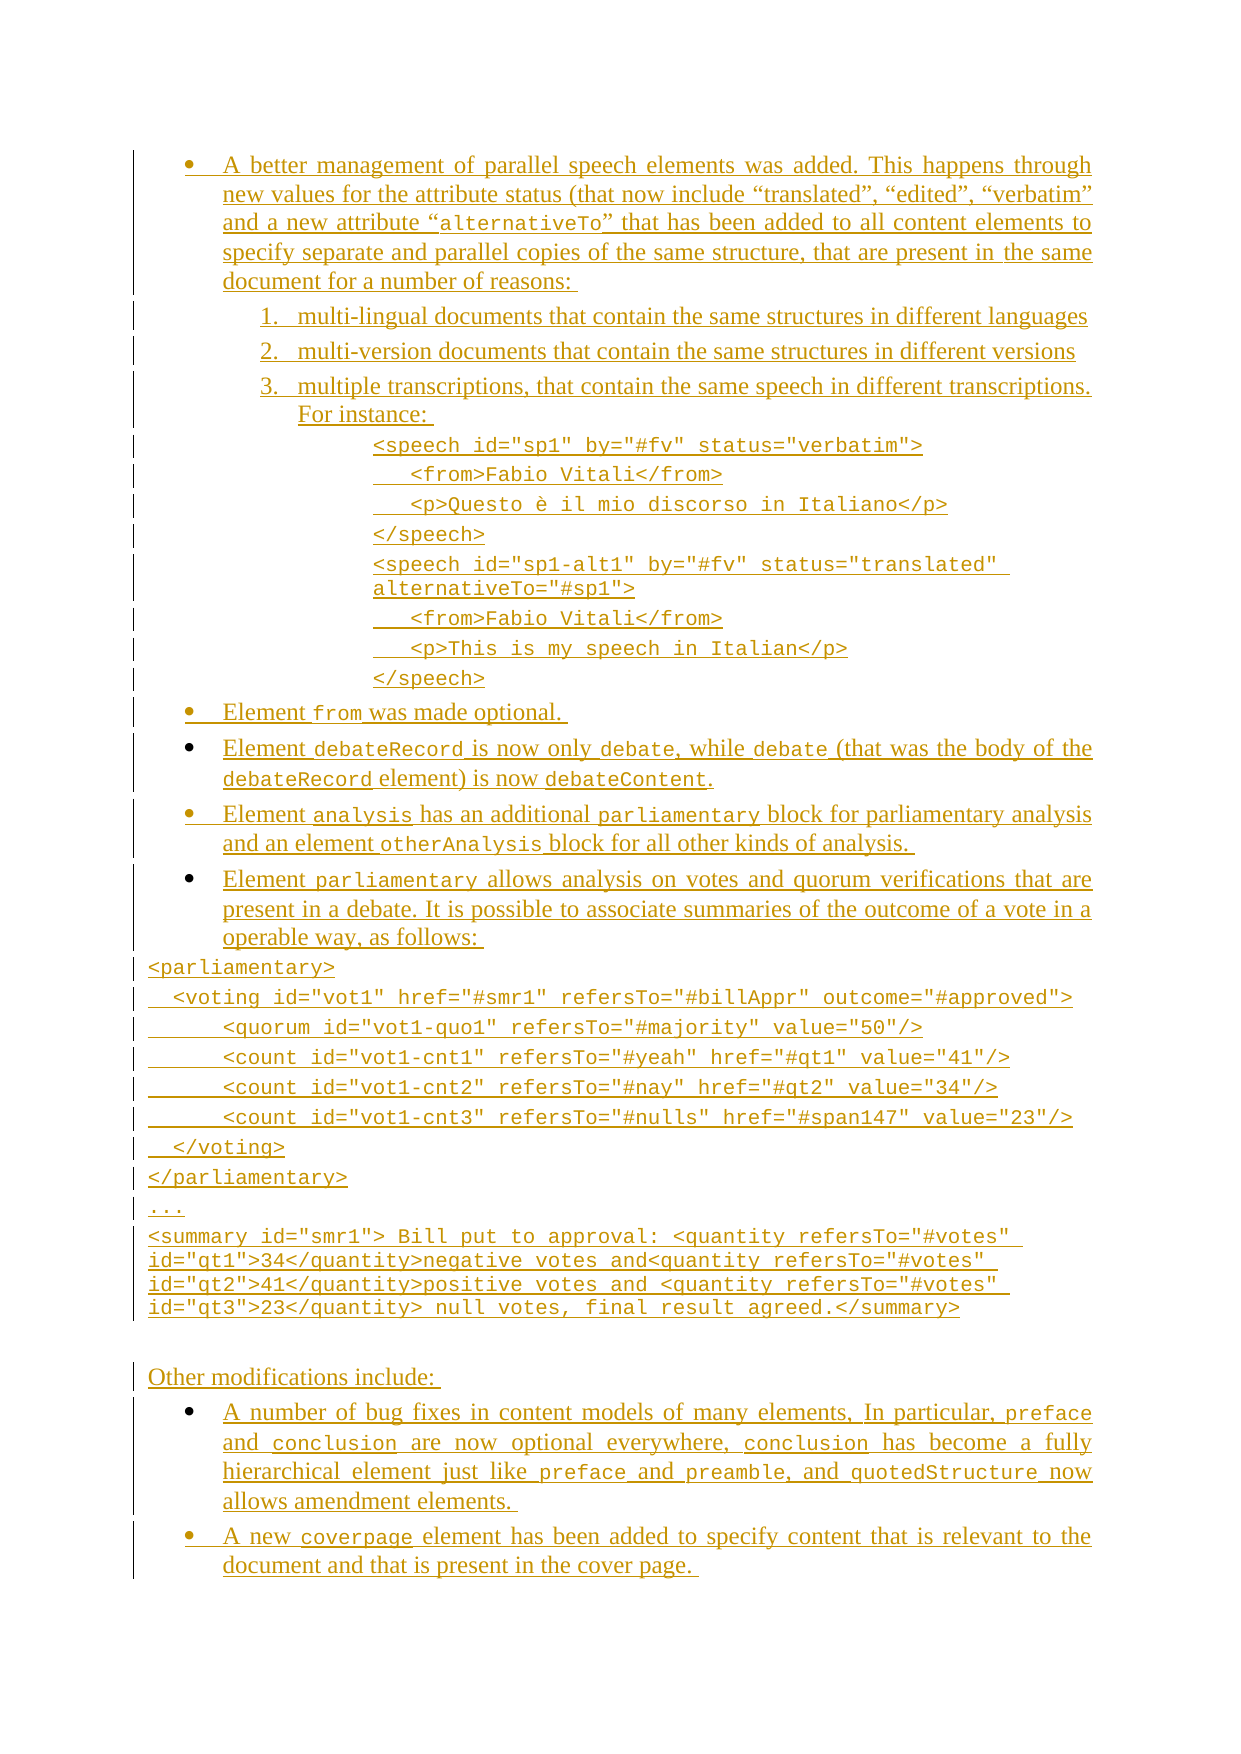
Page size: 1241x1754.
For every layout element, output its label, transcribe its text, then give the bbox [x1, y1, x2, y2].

text <count id="vot1-cnt3" refersTo="#nulls" href="#span147" value="23"/> [148, 1107, 1092, 1131]
text </parliamentary> [148, 1167, 1092, 1190]
text <speech id="sp1" by="#fv" status="verbatim"> [373, 434, 1092, 458]
list A number of bug fixes in content models of many elements, In particular, preface and conclusion are now optional everywhere, conclusion has become a fully hierarchical element just like preface and preamble, and quotedStructure now allows amendment elements. [185, 1397, 1092, 1515]
list For instance: [260, 397, 1092, 428]
list and an element otherAnalysis block for all other kinds of analysis. [185, 825, 1092, 858]
text <summary id="smr1"> Bill put to approval: <quantity refersTo="#votes" id="qt1">34</quantity>negative votes and<quantity refersTo="#votes" id="qt2">41</quantity>positive votes and <quantity refersTo="#votes" id="qt3">23</quantity> null votes, final result agreed.</summary> [148, 1226, 1092, 1321]
text <parliamentary> [148, 957, 1092, 981]
list multi-lingual documents that contain the same structures in different languages [260, 301, 1092, 329]
text <count id="vot1-cnt1" refersTo="#yeah" href="#qt1" value="41"/> [148, 1047, 1092, 1071]
text Other modifications include: [148, 1362, 1092, 1391]
list document and that is present in the cover page. [185, 1547, 1092, 1579]
text <quorum id="vot1-quo1" refersTo="#majority" value="50"/> [148, 1017, 1092, 1041]
list Element debateRecord is now only debate, while debate (that was the body of the debateRecord element) is now debateContent. [185, 733, 1092, 792]
text <speech id="sp1-alt1" by="#fv" status="translated" alternativeTo="#sp1"> [373, 554, 1092, 601]
text <voting id="vot1" href="#smr1" refersTo="#billAppr" outcome="#approved"> [148, 987, 1092, 1011]
list Element from was made optional. [185, 697, 1092, 727]
list new values for the attribute status (that now include “translated”, “edited”, “verbatim” and a new attribute “alternativeTo” that has been added to all content elements to specify separate and parallel copies of the same structure, that are present in the same document for a number of reasons: [185, 176, 1092, 294]
text </speech> [373, 667, 1092, 691]
text <from>Fabio Vitali</from> [373, 608, 1092, 631]
list multiple transcriptions, that contain the same speech in different transcriptions. [260, 371, 1092, 396]
text </speech> [373, 524, 1092, 548]
list Element analysis has an additional parliamentary block for parliamentary analysis [185, 799, 1092, 824]
list multi-version documents that contain the same structures in different versions [260, 336, 1092, 364]
list Element parliamentary allows analysis on votes and quorum verifications that are present in a debate. It is possible to associate summaries of the outcome of a vote in a operable way, as follows: [185, 864, 1092, 951]
list A new coverpage element has been added to specify content that is relevant to the [185, 1521, 1092, 1546]
text ... [148, 1197, 1092, 1220]
list A better management of parallel speech elements was added. This happens through [185, 150, 1092, 175]
text <p>This is my speech in Italian</p> [373, 638, 1092, 661]
text <count id="vot1-cnt2" refersTo="#nay" href="#qt2" value="34"/> [148, 1077, 1092, 1101]
text </voting> [148, 1137, 1092, 1160]
text <from>Fabio Vitali</from> [373, 464, 1092, 488]
text <p>Questo è il mio discorso in Italiano</p> [373, 494, 1092, 518]
